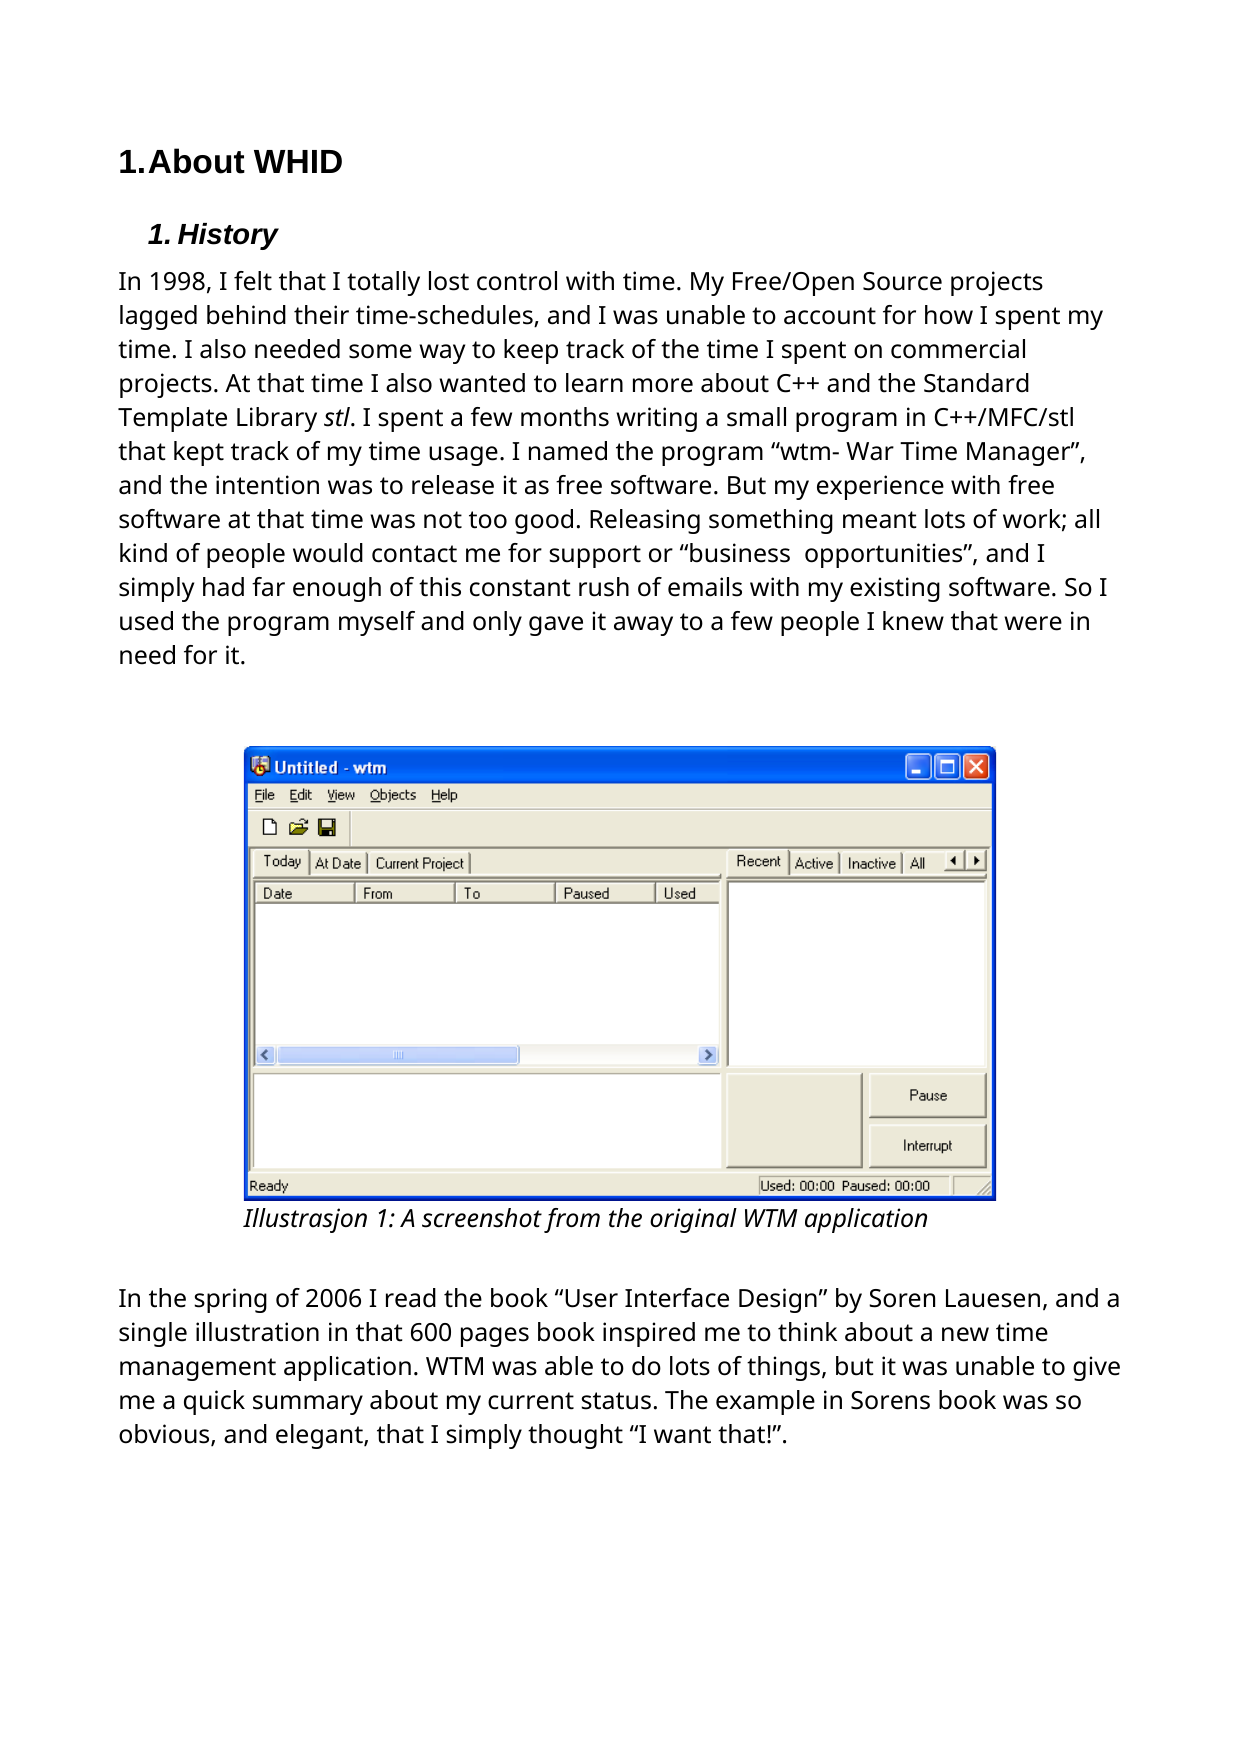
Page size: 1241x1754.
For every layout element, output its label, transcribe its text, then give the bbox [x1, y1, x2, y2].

text In the spring of 2006 I read the book “User Interface Design” by Soren Lauesen, and a single illustration in that 600 pages book inspired me to think about a new time management application. WTM was able to do lots of things, but it was unable to give me a quick summary about my current status. The example in Sorens book was so obvious, and elegant, that I simply thought “I want that!”. [118, 1281, 1122, 1451]
text Illustrasjon 1: A screenshot from the original WTM application [244, 1201, 996, 1234]
picture [243, 746, 997, 1201]
subtitle History [148, 218, 1122, 251]
text In 1998, I felt that I totally lost control with time. My Free/Open Source projects lagged behind their time-schedules, and I was unable to account for how I spent my time. I also needed some way to keep track of the time I spent on commercial projects. At that time I also wanted to learn more about C++ and the Standard Template Library stl. I spent a few months writing a small program in C++/MFC/stl that kept track of my time usage. I named the program “wtm- War Time Manager”, and the intention was to release it as free software. But my experience with free software at that time was not too good. Releasing something meant lots of work; all kind of people would contact me for support or “business opportunities”, and I simply had far enough of this constant rush of emails with my existing software. So I used the program myself and only gave it away to a few people I knew that were in need for it. [118, 263, 1122, 672]
subtitle About WHID [118, 143, 1122, 181]
